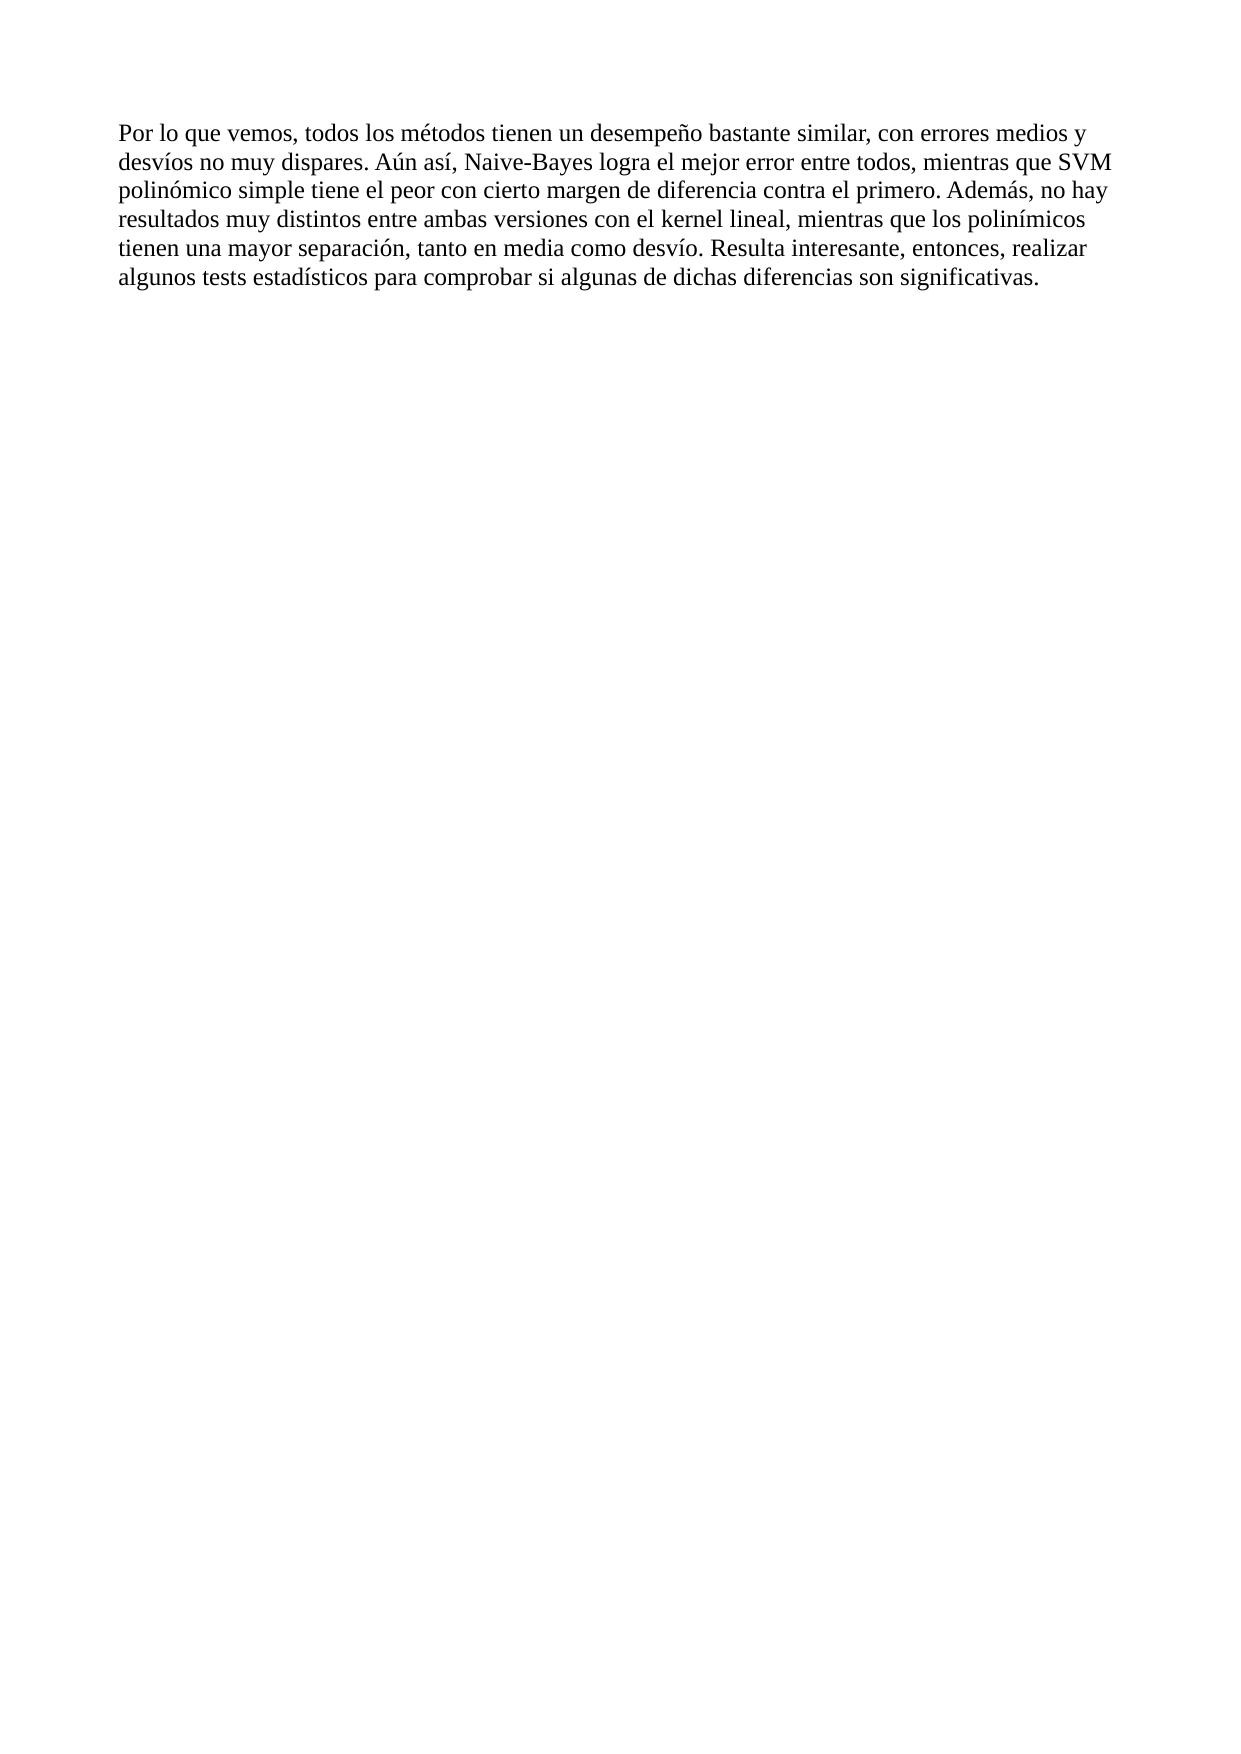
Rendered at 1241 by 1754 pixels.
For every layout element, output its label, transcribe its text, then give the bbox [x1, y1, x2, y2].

text Por lo que vemos, todos los métodos tienen un desempeño bastante similar, con errores medios y desvíos no muy dispares. Aún así, Naive-Bayes logra el mejor error entre todos, mientras que SVM polinómico simple tiene el peor con cierto margen de diferencia contra el primero. Además, no hay resultados muy distintos entre ambas versiones con el kernel lineal, mientras que los polinímicos tienen una mayor separación, tanto en media como desvío. Resulta interesante, entonces, realizar algunos tests estadísticos para comprobar si algunas de dichas diferencias son significativas. [118, 118, 1122, 291]
